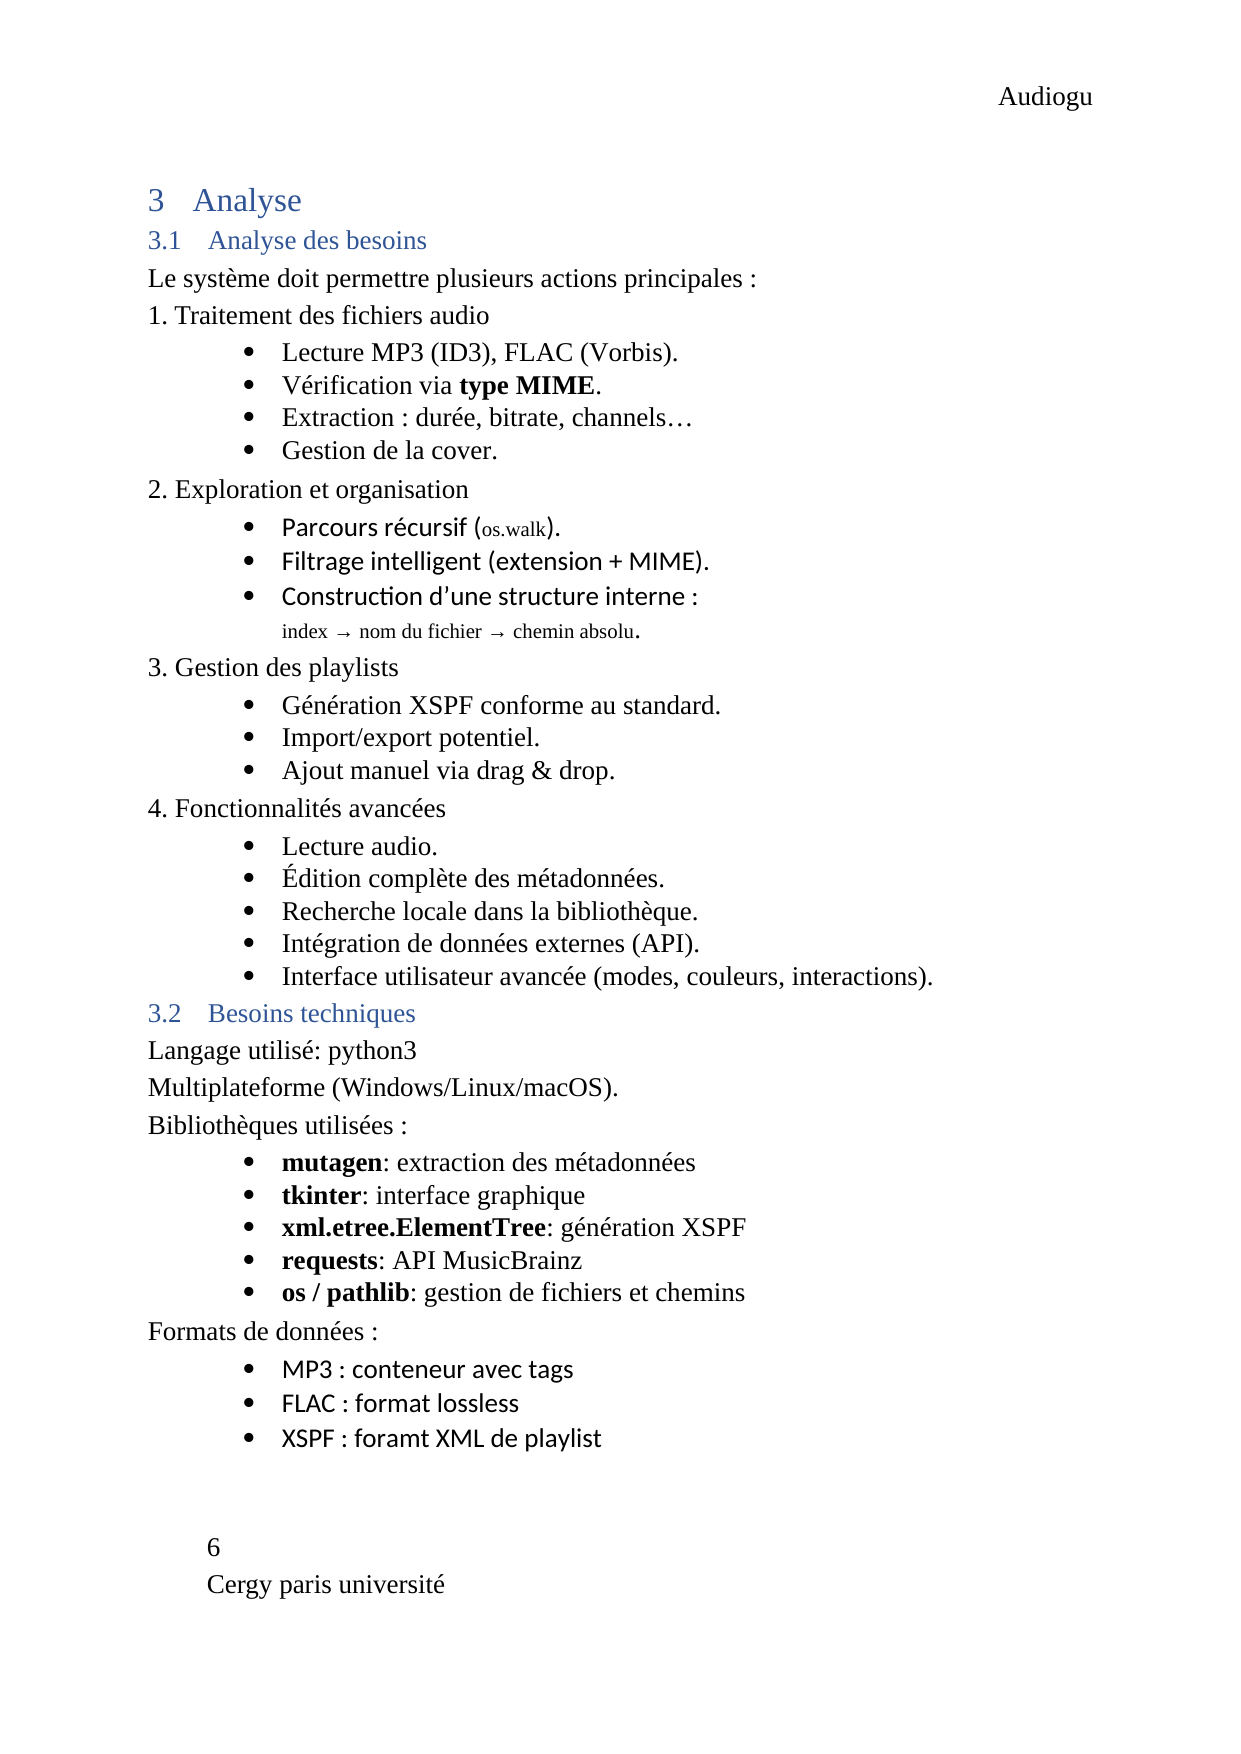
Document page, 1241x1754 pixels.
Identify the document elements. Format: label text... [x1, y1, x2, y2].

list mutagen: extraction des métadonnées [244, 1146, 1093, 1177]
list Vérification via type MIME. [244, 369, 1093, 400]
list XSPF : foramt XML de playlist [244, 1421, 1093, 1454]
list Import/export potentiel. [244, 721, 1093, 753]
text Multiplateforme (Windows/Linux/macOS). [148, 1071, 1093, 1103]
list xml.etree.ElementTree: génération XSPF [244, 1211, 1093, 1242]
list Lecture audio. [244, 830, 1093, 861]
text Formats de données : [148, 1315, 1093, 1346]
list Génération XSPF conforme au standard. [244, 689, 1093, 720]
list Parcours récursif (os.walk). [244, 510, 1093, 543]
text 2. Exploration et organisation [148, 473, 1093, 504]
list Lecture MP3 (ID3), FLAC (Vorbis). [244, 337, 1093, 368]
text 1. Traitement des fichiers audio [148, 299, 1093, 330]
text Bibliothèques utilisées : [148, 1109, 1093, 1140]
list requests: API MusicBrainz [244, 1244, 1093, 1275]
list Ajout manuel via drag & drop. [244, 754, 1093, 785]
list Extraction : durée, bitrate, channels… [244, 402, 1093, 433]
text 4. Fonctionnalités avancées [148, 793, 1093, 824]
list os / pathlib: gestion de fichiers et chemins [244, 1276, 1093, 1307]
list Interface utilisateur avancée (modes, couleurs, interactions). [244, 960, 1093, 991]
text 3. Gestion des playlists [148, 651, 1093, 683]
list Édition complète des métadonnées. [244, 862, 1093, 894]
subtitle Besoins techniques [148, 997, 1093, 1028]
list FLAC : format lossless [244, 1387, 1093, 1420]
list tkinter: interface graphique [244, 1179, 1093, 1210]
list Gestion de la cover. [244, 434, 1093, 465]
list Filtrage intelligent (extension + MIME). [244, 544, 1093, 577]
text Langage utilisé: python3 [148, 1034, 1093, 1065]
subtitle Analyse [148, 180, 1093, 218]
list Intégration de données externes (API). [244, 927, 1093, 959]
list Recherche locale dans la bibliothèque. [244, 895, 1093, 926]
text Le système doit permettre plusieurs actions principales : [148, 262, 1093, 293]
subtitle Analyse des besoins [148, 224, 1093, 256]
list Construction d’une structure interne : index → nom du fichier → chemin absolu. [244, 579, 1093, 644]
list MP3 : conteneur avec tags [244, 1352, 1093, 1385]
